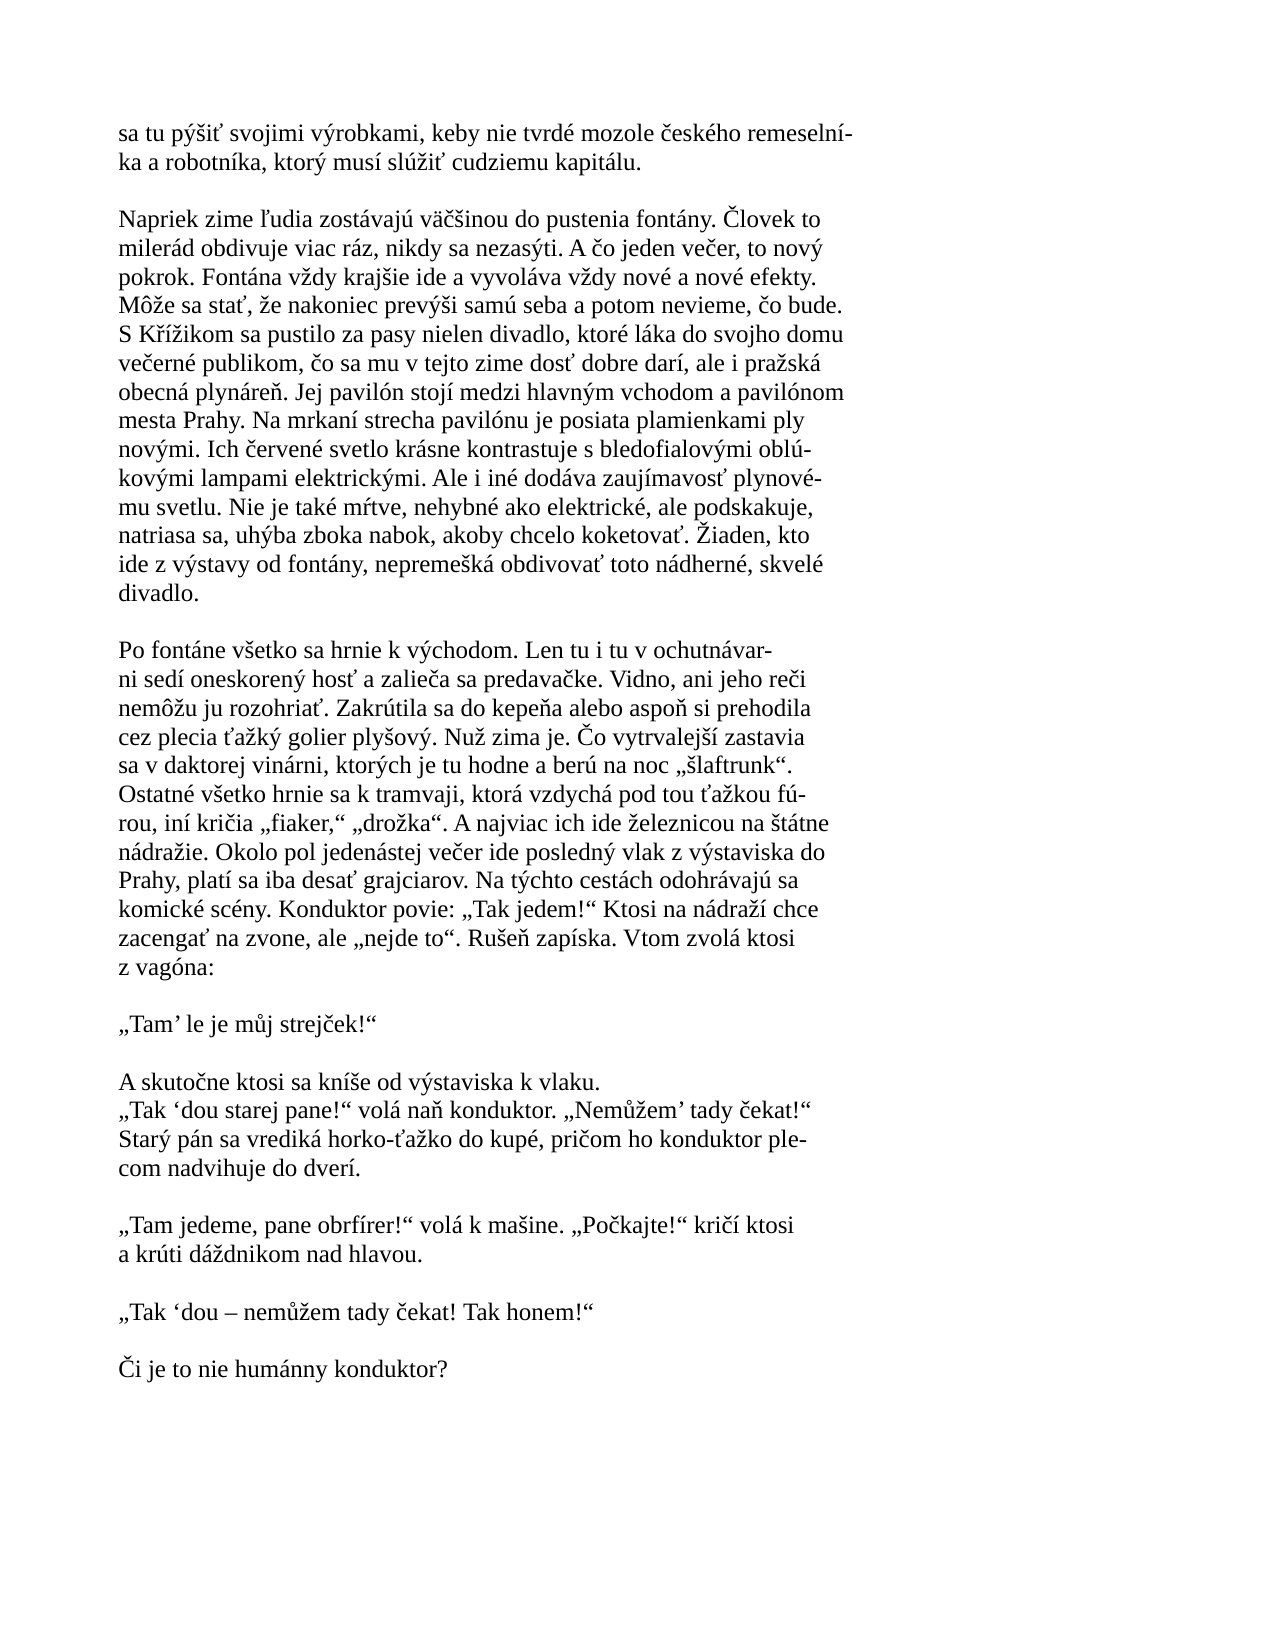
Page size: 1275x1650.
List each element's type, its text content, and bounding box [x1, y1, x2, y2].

text na­triasa sa, uhýba zboka nabok, akoby chcelo koketovať. Žiaden, kto [118, 521, 1157, 549]
text „Tam’ le je můj strejček!“ [118, 1009, 1157, 1038]
text a krúti dáždnikom nad hlavou. [118, 1239, 1157, 1268]
text Prahy, platí sa iba desať grajciarov. Na týchto cestách odohrávajú sa [118, 866, 1157, 894]
text sa v daktorej vinárni, ktorých je tu hodne a berú na noc „šlaftrunk“. [118, 751, 1157, 779]
text divadlo. [118, 578, 1157, 607]
text nádražie. Okolo pol jedenástej večer ide posledný vlak z výstaviska do [118, 837, 1157, 866]
text nemôžu ju rozohriať. Zakrútila sa do kepeňa alebo aspoň si prehodila [118, 693, 1157, 722]
text „Tak ‘dou – nemůžem tady čekat! Tak honem!“ [118, 1297, 1157, 1326]
text Môže sa stať, že nakoniec prevýši samú seba a potom nevieme, čo bude. [118, 291, 1157, 319]
text zacengať na zvone, ale „nejde to“. Rušeň zapíska. Vtom zvolá ktosi [118, 923, 1157, 952]
text mesta Prahy. Na mrkaní strecha pavilónu je posiata plamienkami ply­ [118, 406, 1157, 434]
text Ostatné všetko hrnie sa k tramvaji, ktorá vzdychá pod tou ťažkou fú- [118, 779, 1157, 808]
text milerád obdivuje viac ráz, nikdy sa nezasýti. A čo jeden večer, to nový [118, 233, 1157, 262]
text obecná plynáreň. Jej pavilón stojí medzi hlavným vchodom a pavilónom [118, 377, 1157, 406]
text z vagóna: [118, 952, 1157, 981]
text Napriek zime ľudia zostávajú väčšinou do puste­nia fontány. Človek to [118, 204, 1157, 233]
text ka a robotníka, ktorý musí slúžiť cudziemu kapitálu. [118, 147, 1157, 176]
text cez plecia ťažký golier plyšový. Nuž zima je. Čo vytrva­lejší zastavia [118, 722, 1157, 751]
text večerné publikom, čo sa mu v tejto zime dosť dobre darí, ale i pražská [118, 348, 1157, 377]
text komické scény. Konduktor povie: „Tak jedem!“ Ktosi na nádraží chce [118, 894, 1157, 923]
text Po fontáne všetko sa hrnie k východom. Len tu i tu v ochutnávar- [118, 636, 1157, 664]
text Starý pán sa vrediká horko-ťažko do kupé, pričom ho konduktor ple- [118, 1124, 1157, 1153]
text „Tam jedeme, pane obrfírer!“ volá k mašine. „Počkajte!“ kričí ktosi [118, 1211, 1157, 1239]
text com nadvihuje do dverí. [118, 1153, 1157, 1182]
text A skutočne ktosi sa kníše od výstaviska k vlaku. [118, 1067, 1157, 1096]
text ni sedí oneskorený hosť a zalieča sa predavačke. Vidno, ani jeho reči [118, 664, 1157, 693]
text „Tak ‘dou starej pane!“ volá naň konduktor. „Nemůžem’ tady čekat!“ [118, 1096, 1157, 1124]
text mu svetlu. Nie je také mŕtve, nehybné ako elektrické, ale podskakuje, [118, 492, 1157, 521]
text ide z výstavy od fontány, nepremešká obdivovať toto nádherné, skvelé [118, 549, 1157, 578]
text sa tu pýšiť svojimi výrobkami, keby nie tvrdé mozole českého remeselní- [118, 118, 1157, 147]
text rou, iní kričia „fiaker,“ „drožka“. A najviac ich ide železnicou na štátne [118, 808, 1157, 837]
text Či je to nie humánny konduktor? [118, 1354, 1157, 1383]
text S Křížikom sa pustilo za pasy nielen divadlo, ktoré láka do svojho domu [118, 319, 1157, 348]
text pokrok. Fontána vždy krajšie ide a vyvoláva vždy nové a nové efekty. [118, 262, 1157, 291]
text kovými lampami elektrickými. Ale i iné dodáva zaujímavosť plynové- [118, 463, 1157, 492]
text novými. Ich červené svetlo krásne kontrastuje s bledofialovými oblú- [118, 434, 1157, 463]
